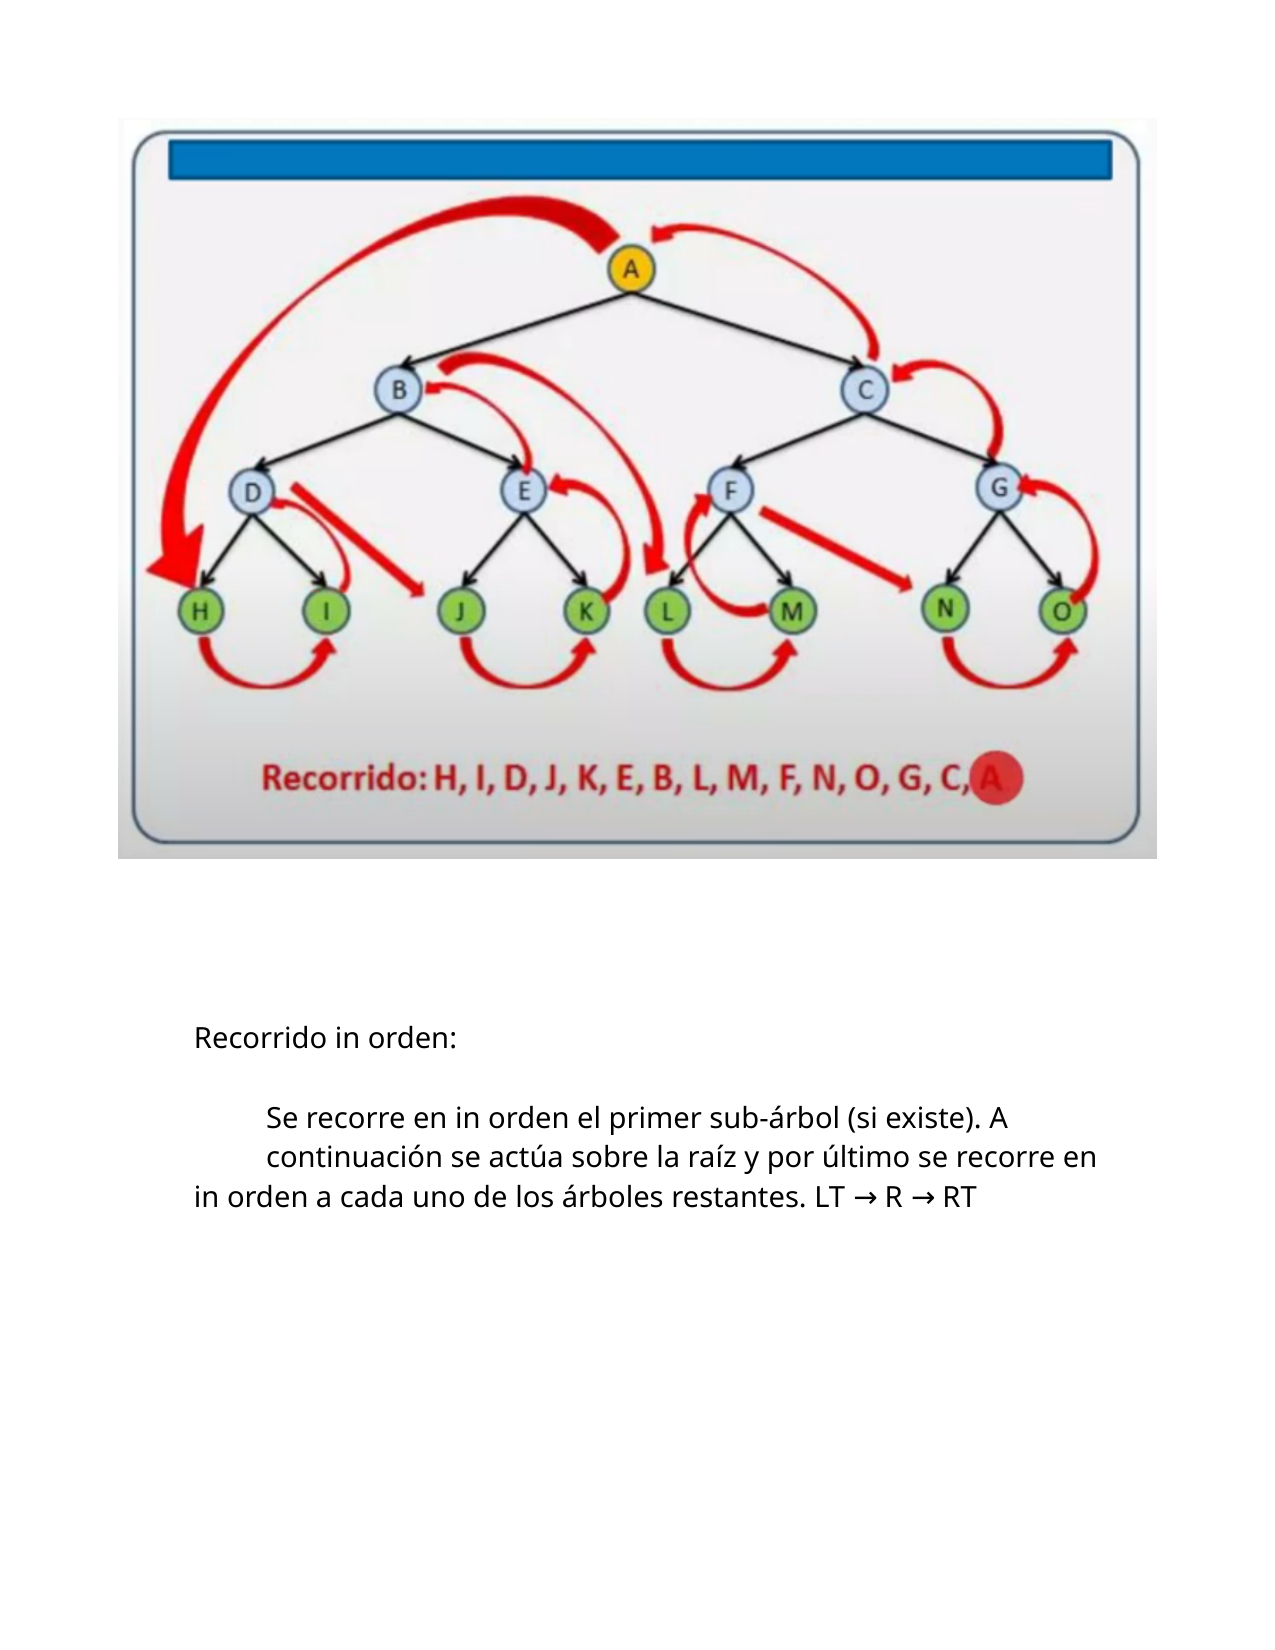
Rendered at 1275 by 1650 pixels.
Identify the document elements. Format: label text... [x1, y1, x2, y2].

text Se recorre en in orden el primer sub-árbol (si existe). A continuación se actúa sobre la raíz y por último se recorre en in orden a cada uno de los árboles restantes. LT → R → RT [118, 1097, 1157, 1216]
picture [118, 118, 1157, 859]
text Recorrido in orden: [118, 1018, 1157, 1057]
